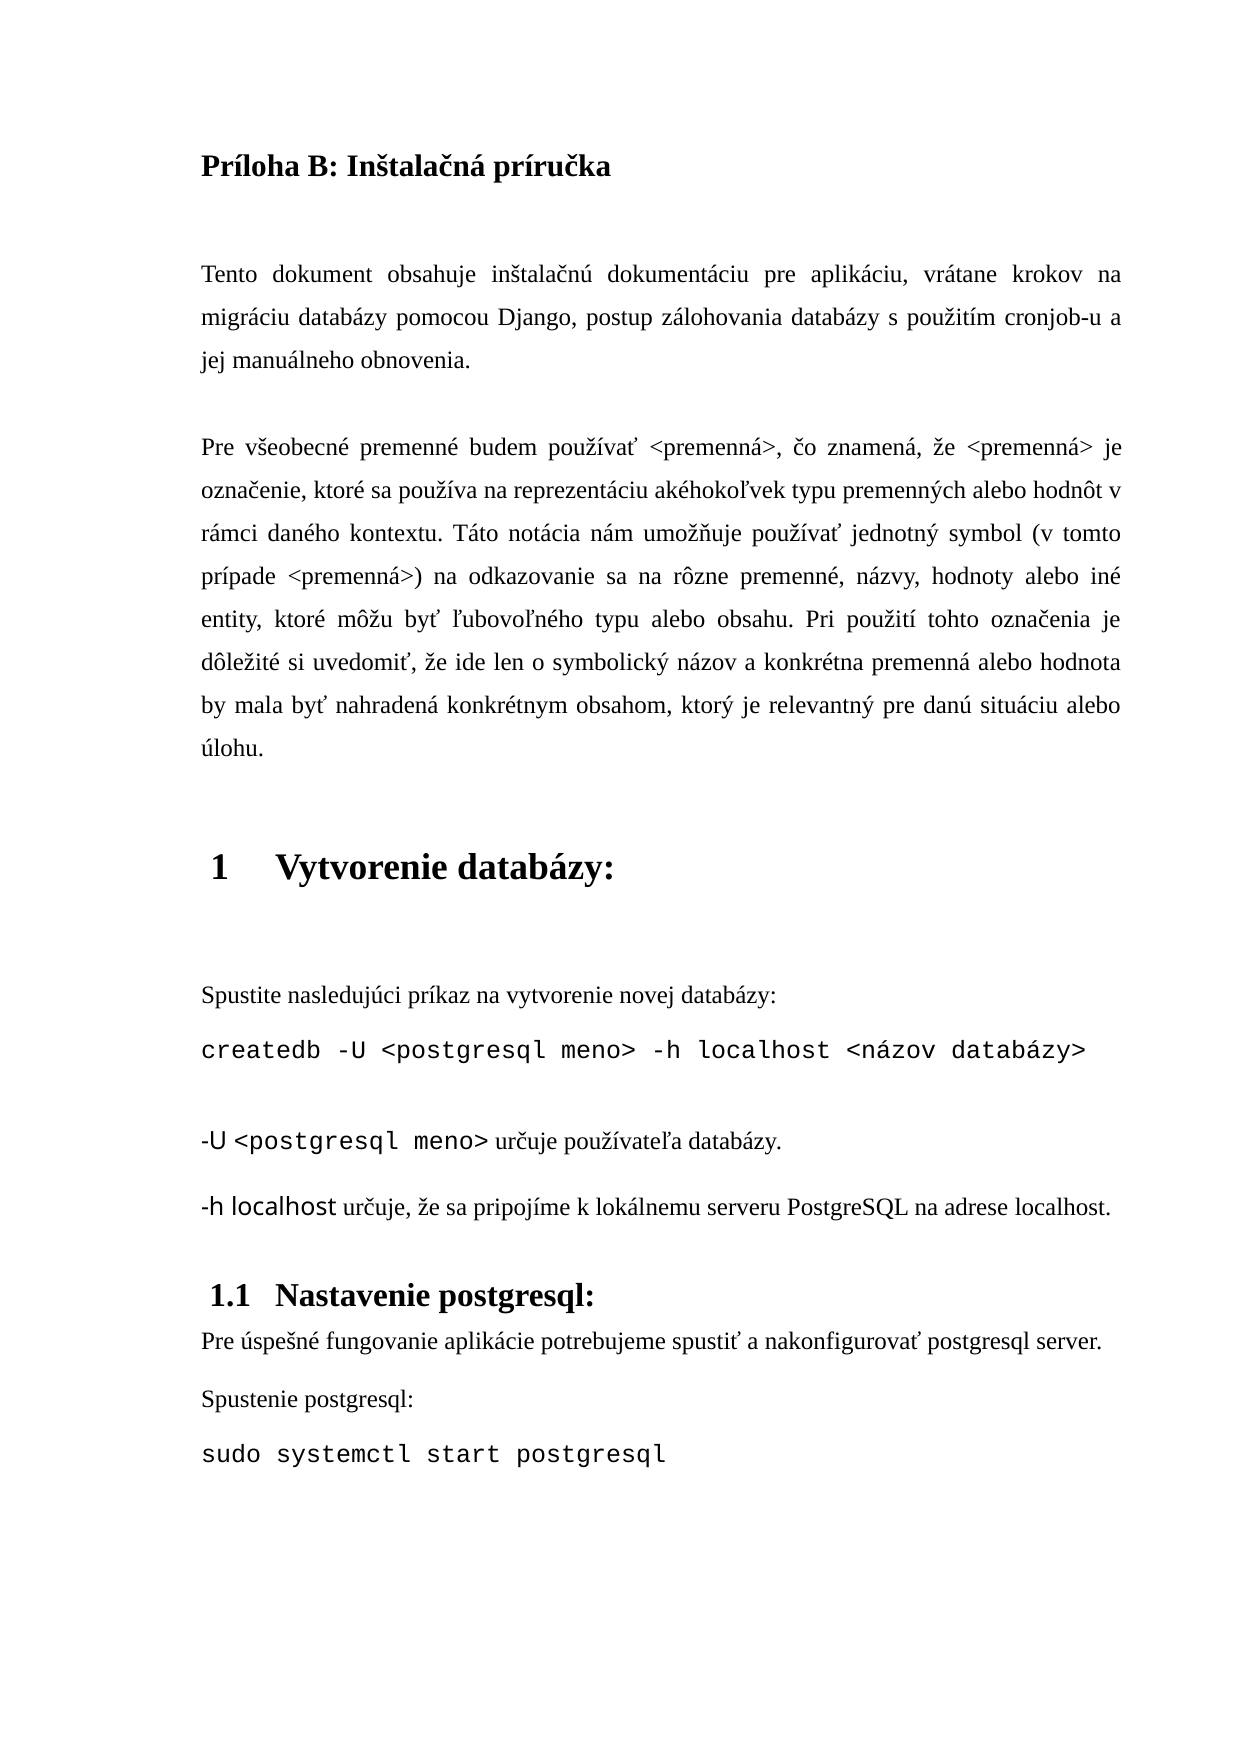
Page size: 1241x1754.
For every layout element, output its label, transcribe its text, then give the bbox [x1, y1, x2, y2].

text Spustenie postgresql: [201, 1384, 1122, 1413]
text Pre všeobecné premenné budem používať <premenná>, čo znamená, že <premenná> je označenie, ktoré sa používa na reprezentáciu akéhokoľvek typu premenných alebo hodnôt v rámci daného kontextu. Táto notácia nám umožňuje používať jednotný symbol (v tomto prípade <premenná>) na odkazovanie sa na rôzne premenné, názvy, hodnoty alebo iné entity, ktoré môžu byť ľubovoľného typu alebo obsahu. Pri použití tohto označenia je dôležité si uvedomiť, že ide len o symbolický názov a konkrétna premenná alebo hodnota by mala byť nahradená konkrétnym obsahom, ktorý je relevantný pre danú situáciu alebo úlohu. [201, 432, 1122, 762]
text Príloha B: Inštalačná príručka [201, 148, 1122, 183]
text Tento dokument obsahuje inštalačnú dokumentáciu pre aplikáciu, vrátane krokov na migráciu databázy pomocou Django, postup zálohovania databázy s použitím cronjob-u a jej manuálneho obnovenia. [201, 259, 1122, 374]
text createdb -U <postgresql meno> -h localhost <názov databázy> [201, 1037, 1122, 1066]
subtitle Vytvorenie databázy: [201, 845, 1122, 888]
text -h localhost určuje, že sa pripojíme k lokálnemu serveru PostgreSQL na adrese localhost. [201, 1189, 1122, 1223]
text Pre úspešné fungovanie aplikácie potrebujeme spustiť a nakonfigurovať postgresql server. [201, 1326, 1122, 1355]
subtitle Nastavenie postgresql: [201, 1275, 1122, 1314]
text Spustite nasledujúci príkaz na vytvorenie novej databázy: [201, 980, 1122, 1008]
text -U <postgresql meno> určuje používateľa databázy. [201, 1123, 1122, 1157]
text sudo systemctl start postgresql [201, 1442, 1122, 1470]
